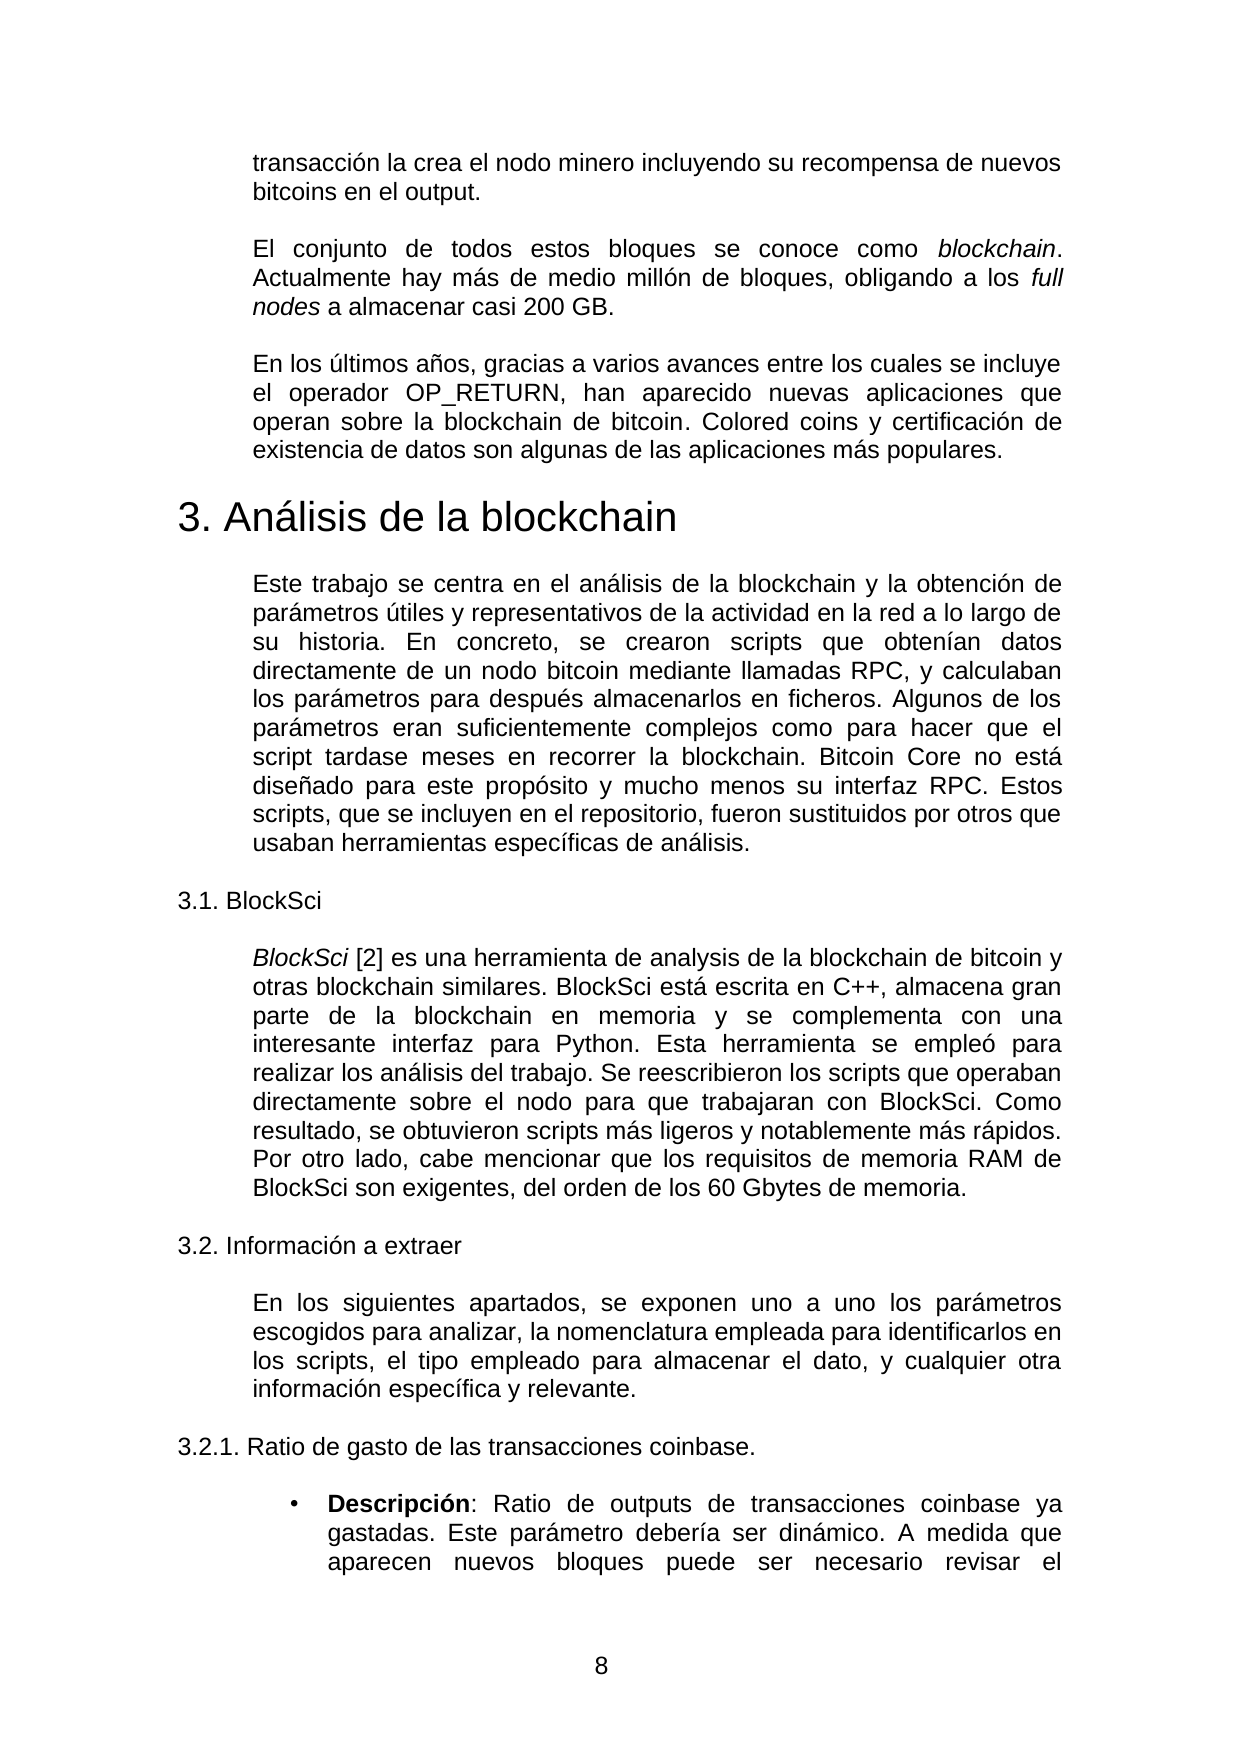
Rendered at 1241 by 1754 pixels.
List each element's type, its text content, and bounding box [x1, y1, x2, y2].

subtitle 3.2. Información a extraer [177, 1231, 1063, 1259]
text El conjunto de todos estos bloques se conoce como blockchain. Actualmente hay más de medio millón de bloques, obligando a los full nodes a almacenar casi 200 GB. [252, 234, 1063, 320]
subtitle 3. Análisis de la blockchain [177, 493, 1063, 541]
text En los últimos años, gracias a varios avances entre los cuales se incluye el operador OP_RETURN, han aparecido nuevas aplicaciones que operan sobre la blockchain de bitcoin. Colored coins y certificación de existencia de datos son algunas de las aplicaciones más populares. [252, 349, 1063, 464]
subtitle 3.1. BlockSci [177, 886, 1063, 914]
text Este trabajo se centra en el análisis de la blockchain y la obtención de parámetros útiles y representativos de la actividad en la red a lo largo de su historia. En concreto, se crearon scripts que obtenían datos directamente de un nodo bitcoin mediante llamadas RPC, y calculaban los parámetros para después almacenarlos en ficheros. Algunos de los parámetros eran suficientemente complejos como para hacer que el script tardase meses en recorrer la blockchain. Bitcoin Core no está diseñado para este propósito y mucho menos su interfaz RPC. Estos scripts, que se incluyen en el repositorio, fueron sustituidos por otros que usaban herramientas específicas de análisis. [252, 569, 1063, 857]
text En los siguientes apartados, se exponen uno a uno los parámetros escogidos para analizar, la nomenclatura empleada para identificarlos en los scripts, el tipo empleado para almacenar el dato, y cualquier otra información específica y relevante. [252, 1288, 1063, 1403]
subtitle 3.2.1. Ratio de gasto de las transacciones coinbase. [177, 1432, 1063, 1461]
text BlockSci [2] es una herramienta de analysis de la blockchain de bitcoin y otras blockchain similares. BlockSci está escrita en C++, almacena gran parte de la blockchain en memoria y se complementa con una interesante interfaz para Python. Esta herramienta se empleó para realizar los análisis del trabajo. Se reescribieron los scripts que operaban directamente sobre el nodo para que trabajaran con BlockSci. Como resultado, se obtuvieron scripts más ligeros y notablemente más rápidos. Por otro lado, cabe mencionar que los requisitos de memoria RAM de BlockSci son exigentes, del orden de los 60 Gbytes de memoria. [252, 943, 1063, 1202]
list Descripción: Ratio de outputs de transacciones coinbase ya gastadas. Este parámetro debería ser dinámico. A medida que aparecen nuevos bloques puede ser necesario revisar el [290, 1489, 1063, 1576]
text transacción la crea el nodo minero incluyendo su recompensa de nuevos bitcoins en el output. [252, 148, 1063, 205]
